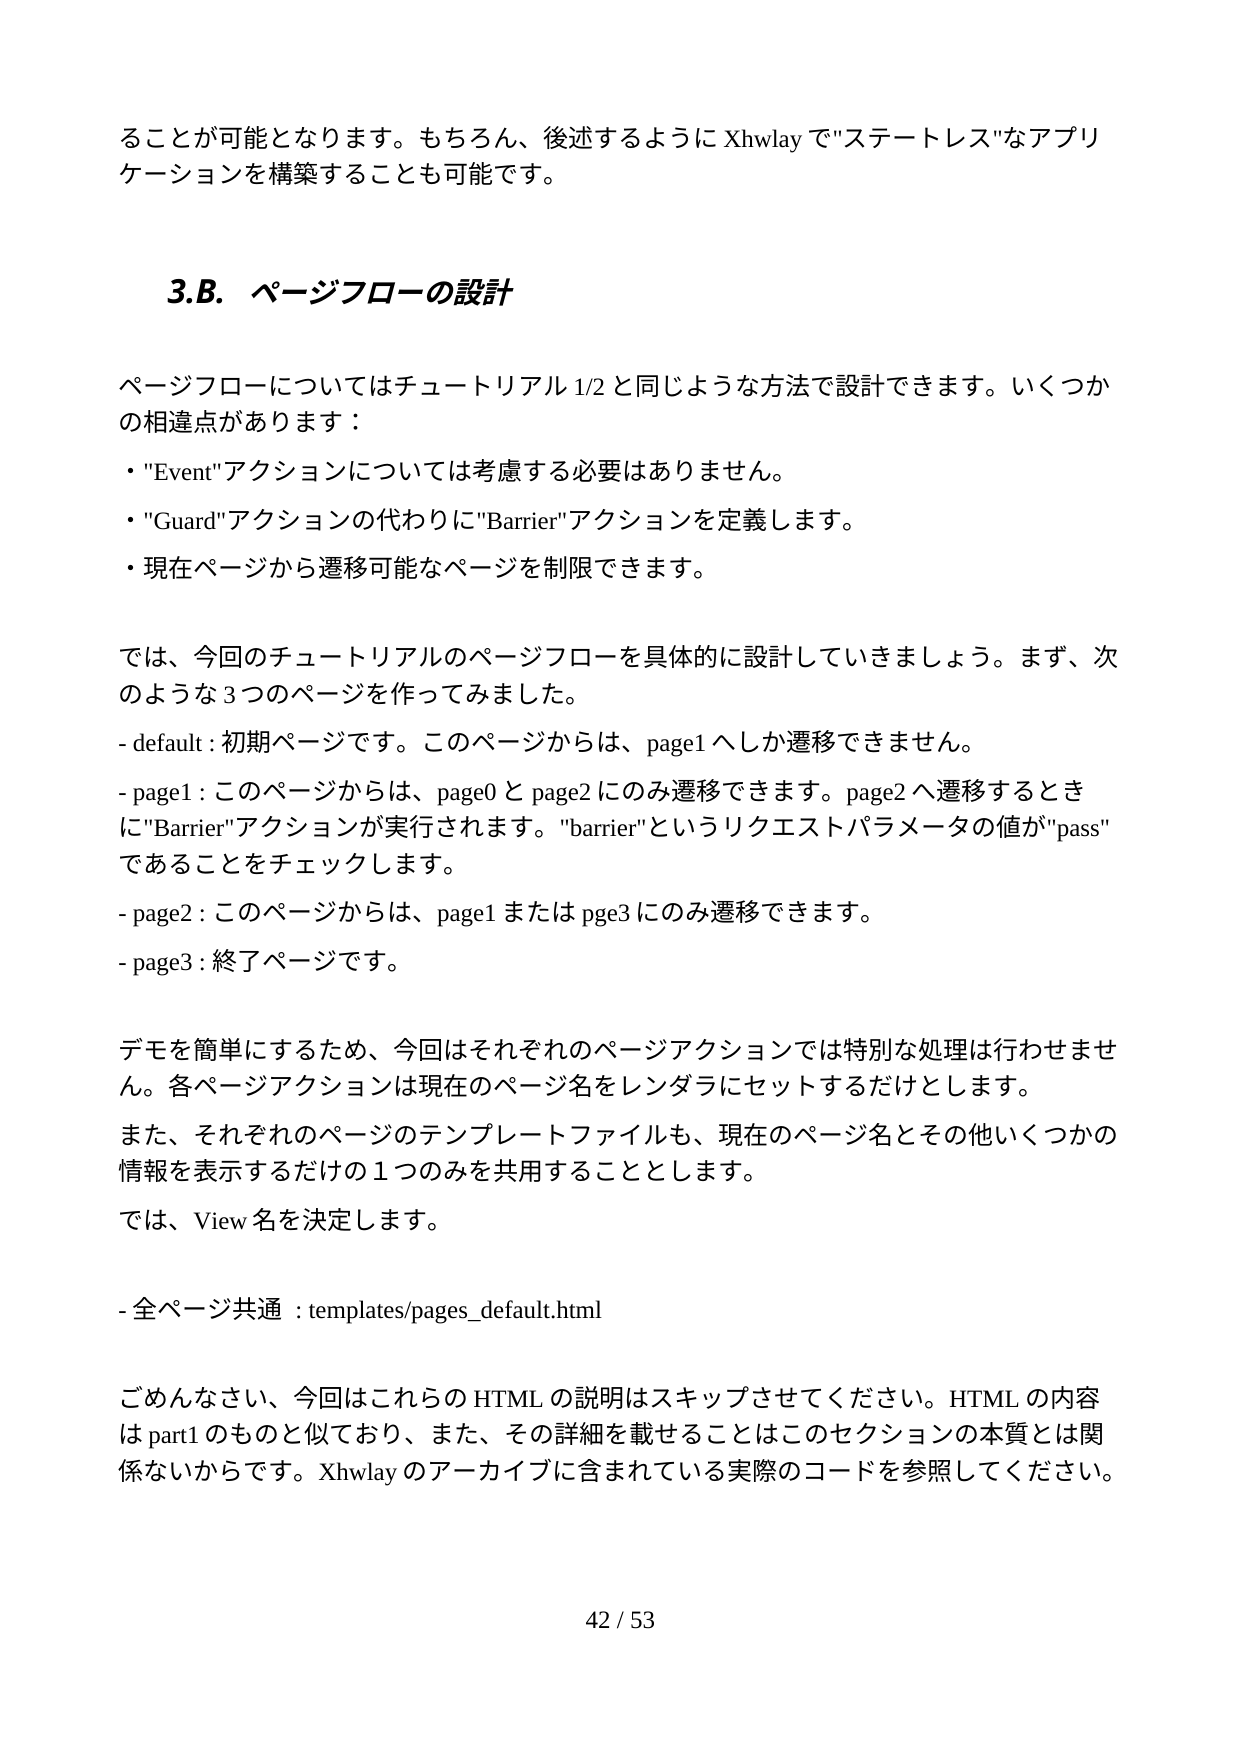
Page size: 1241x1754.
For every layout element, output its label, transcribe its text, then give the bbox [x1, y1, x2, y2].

text - page1 : このページからは、page0とpage2にのみ遷移できます。page2へ遷移するときに"Barrier"アクションが実行されます。"barrier"というリクエストパラメータの値が"pass"であることをチェックします。 [118, 772, 1122, 880]
text - default : 初期ページです。このページからは、page1へしか遷移できません。 [118, 723, 1122, 759]
text - page3 : 終了ページです。 [118, 942, 1122, 978]
text ・"Guard"アクションの代わりに"Barrier"アクションを定義します。 [118, 500, 1122, 536]
text ることが可能となります。もちろん、後述するようにXhwlayで"ステートレス"なアプリケーションを構築することも可能です。 [118, 118, 1122, 191]
text - page2 : このページからは、page1またはpge3にのみ遷移できます。 [118, 893, 1122, 929]
text ・"Event"アクションについては考慮する必要はありません。 [118, 451, 1122, 488]
text ページフローについてはチュートリアル1/2と同じような方法で設計できます。いくつかの相違点があります： [118, 366, 1122, 439]
text デモを簡単にするため、今回はそれぞれのページアクションでは特別な処理は行わせません。各ページアクションは現在のページ名をレンダラにセットするだけとします。 [118, 1031, 1122, 1103]
text ごめんなさい、今回はこれらのHTMLの説明はスキップさせてください。HTMLの内容はpart1のものと似ており、また、その詳細を載せることはこのセクションの本質とは関係ないからです。Xhwlayのアーカイブに含まれている実際のコードを参照してください。 [118, 1378, 1122, 1487]
subtitle ページフローの設計 [130, 268, 1122, 314]
text では、View名を決定します。 [118, 1201, 1122, 1237]
text また、それぞれのページのテンプレートファイルも、現在のページ名とその他いくつかの情報を表示するだけの１つのみを共用することとします。 [118, 1116, 1122, 1188]
text では、今回のチュートリアルのページフローを具体的に設計していきましょう。まず、次のような3つのページを作ってみました。 [118, 638, 1122, 710]
text ・現在ページから遷移可能なページを制限できます。 [118, 549, 1122, 585]
text - 全ページ共通 : templates/pages_default.html [118, 1289, 1122, 1326]
